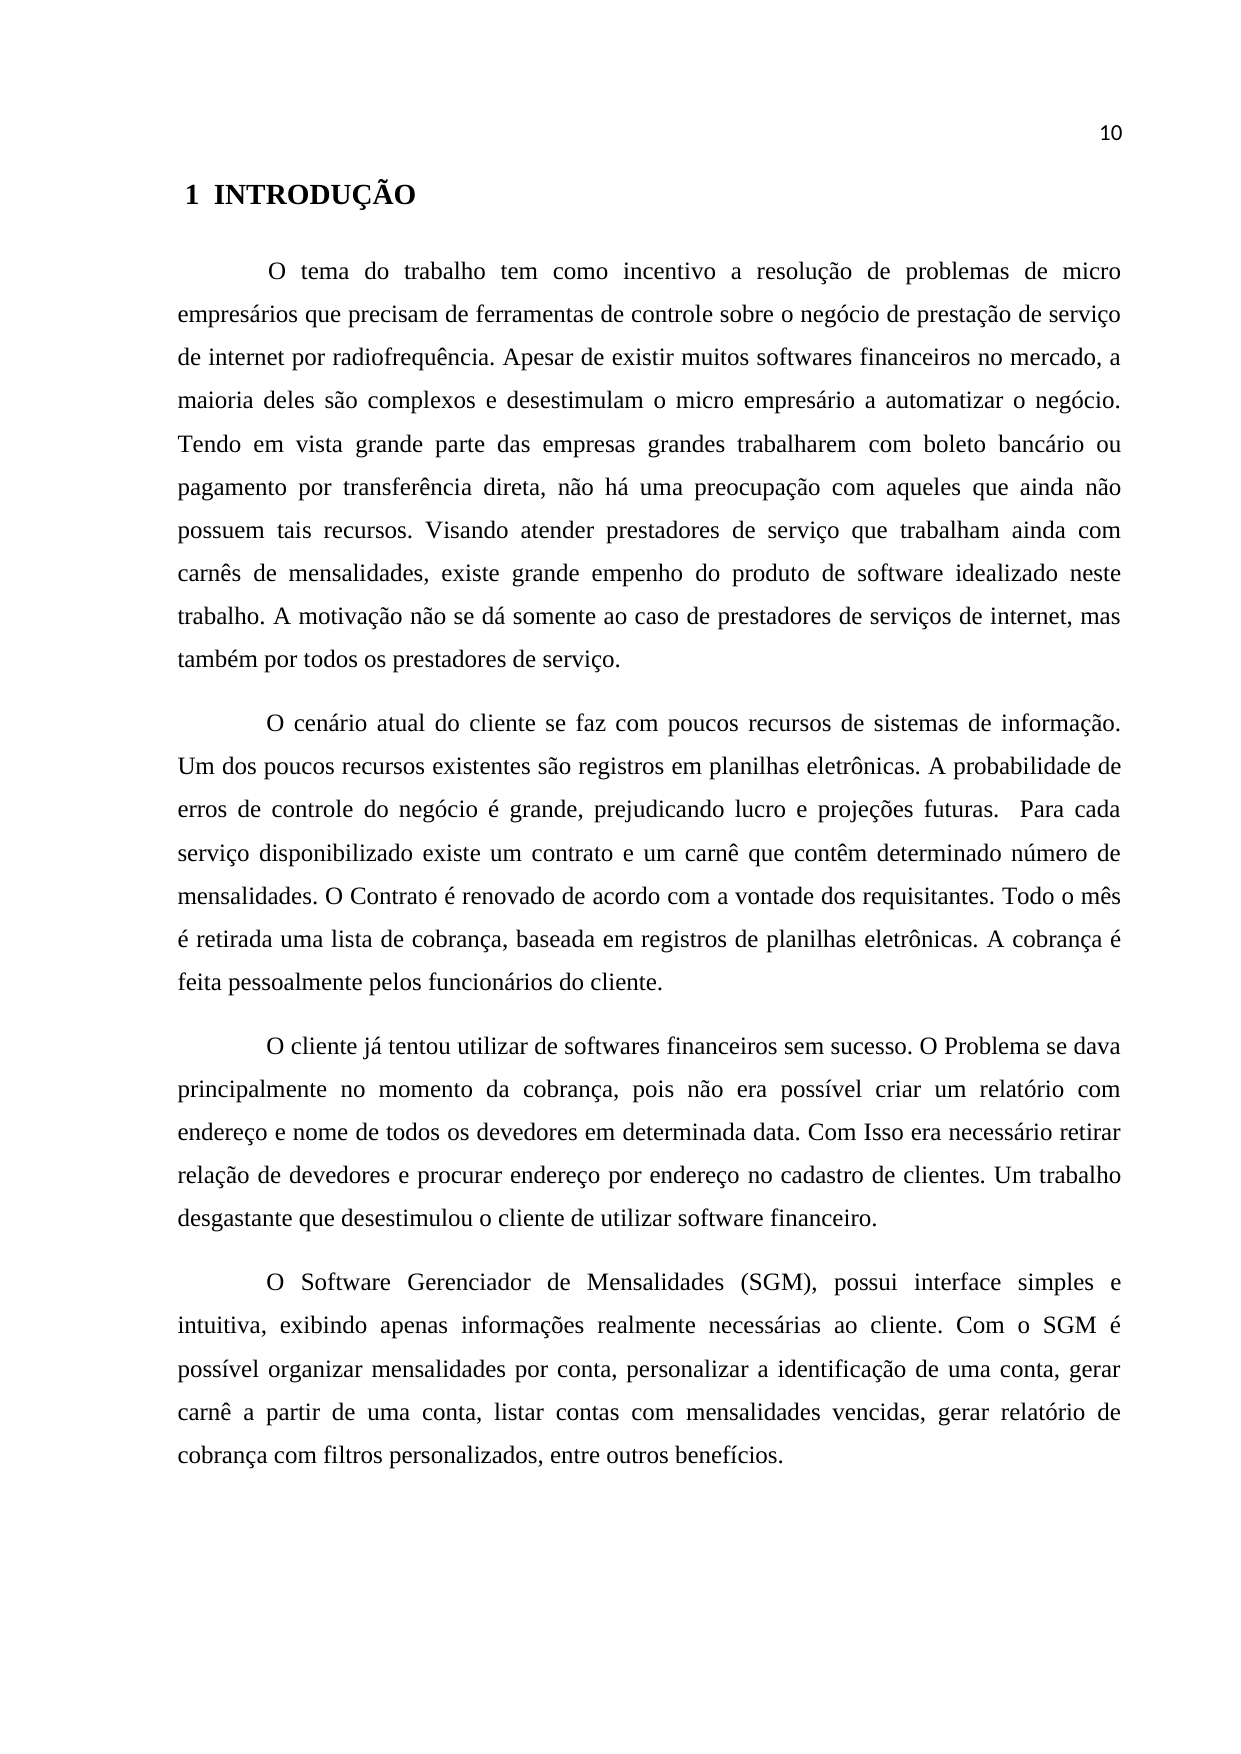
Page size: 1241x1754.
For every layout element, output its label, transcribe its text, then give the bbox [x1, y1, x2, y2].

subtitle INTRODUÇÃO [177, 177, 1122, 211]
text O cenário atual do cliente se faz com poucos recursos de sistemas de informação. Um dos poucos recursos existentes são registros em planilhas eletrônicas. A probabilidade de erros de controle do negócio é grande, prejudicando lucro e projeções futuras. Para cada serviço disponibilizado existe um contrato e um carnê que contêm determinado número de mensalidades. O Contrato é renovado de acordo com a vontade dos requisitantes. Todo o mês é retirada uma lista de cobrança, baseada em registros de planilhas eletrônicas. A cobrança é feita pessoalmente pelos funcionários do cliente. [177, 708, 1122, 996]
text O cliente já tentou utilizar de softwares financeiros sem sucesso. O Problema se dava principalmente no momento da cobrança, pois não era possível criar um relatório com endereço e nome de todos os devedores em determinada data. Com Isso era necessário retirar relação de devedores e procurar endereço por endereço no cadastro de clientes. Um trabalho desgastante que desestimulou o cliente de utilizar software financeiro. [177, 1031, 1122, 1232]
text O Software Gerenciador de Mensalidades (SGM), possui interface simples e intuitiva, exibindo apenas informações realmente necessárias ao cliente. Com o SGM é possível organizar mensalidades por conta, personalizar a identificação de uma conta, gerar carnê a partir de uma conta, listar contas com mensalidades vencidas, gerar relatório de cobrança com filtros personalizados, entre outros benefícios. [177, 1267, 1122, 1469]
text O tema do trabalho tem como incentivo a resolução de problemas de micro empresários que precisam de ferramentas de controle sobre o negócio de prestação de serviço de internet por radiofrequência. Apesar de existir muitos softwares financeiros no mercado, a maioria deles são complexos e desestimulam o micro empresário a automatizar o negócio. Tendo em vista grande parte das empresas grandes trabalharem com boleto bancário ou pagamento por transferência direta, não há uma preocupação com aqueles que ainda não possuem tais recursos. Visando atender prestadores de serviço que trabalham ainda com carnês de mensalidades, existe grande empenho do produto de software idealizado neste trabalho. A motivação não se dá somente ao caso de prestadores de serviços de internet, mas também por todos os prestadores de serviço. [177, 256, 1122, 673]
